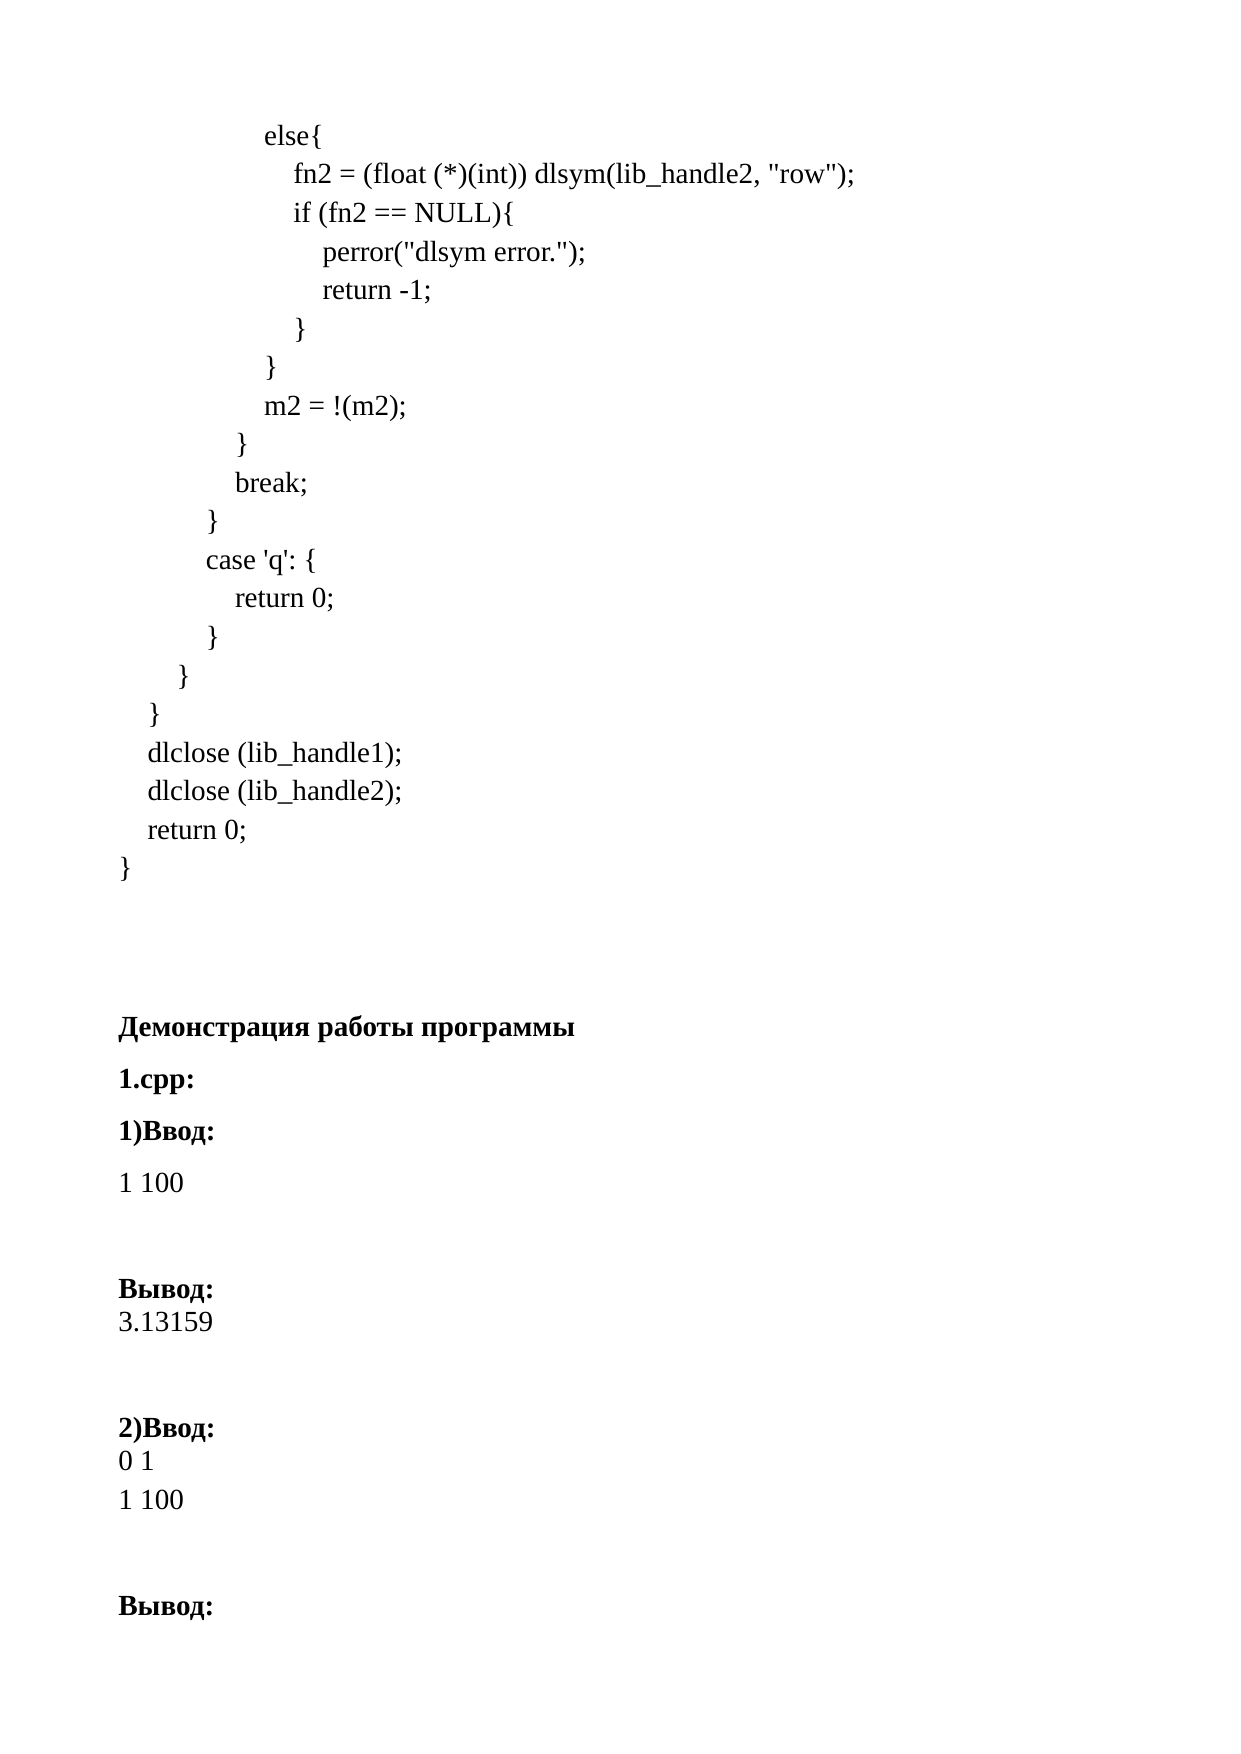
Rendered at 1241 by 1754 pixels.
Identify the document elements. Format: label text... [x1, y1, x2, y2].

text perror("dlsym error."); [118, 234, 1122, 267]
text if (fn2 == NULL){ [118, 195, 1122, 229]
text } [118, 619, 1122, 653]
text } [118, 850, 1122, 884]
text 0 1 [118, 1443, 1122, 1477]
text case 'q': { [118, 542, 1122, 576]
text Вывод: [118, 1271, 1122, 1304]
text } [118, 658, 1122, 691]
text return 0; [118, 812, 1122, 845]
text 1 100 [118, 1165, 1122, 1199]
text Демонстрация работы программы [118, 1009, 1122, 1042]
text Вывод: [118, 1588, 1122, 1621]
text } [118, 349, 1122, 383]
text m2 = !(m2); [118, 388, 1122, 421]
text } [118, 503, 1122, 537]
text 1)Ввод: [118, 1113, 1122, 1147]
text return 0; [118, 581, 1122, 614]
text dlclose (lib_handle1); [118, 735, 1122, 768]
text dlclose (lib_handle2); [118, 773, 1122, 807]
text return -1; [118, 272, 1122, 306]
text } [118, 311, 1122, 344]
text 2)Ввод: [118, 1410, 1122, 1443]
text } [118, 696, 1122, 730]
text 3.13159 [118, 1304, 1122, 1338]
text break; [118, 465, 1122, 498]
text 1 100 [118, 1482, 1122, 1516]
text } [118, 426, 1122, 460]
text fn2 = (float (*)(int)) dlsym(lib_handle2, "row"); [118, 157, 1122, 190]
text 1.cpp: [118, 1061, 1122, 1094]
text else{ [118, 118, 1122, 152]
